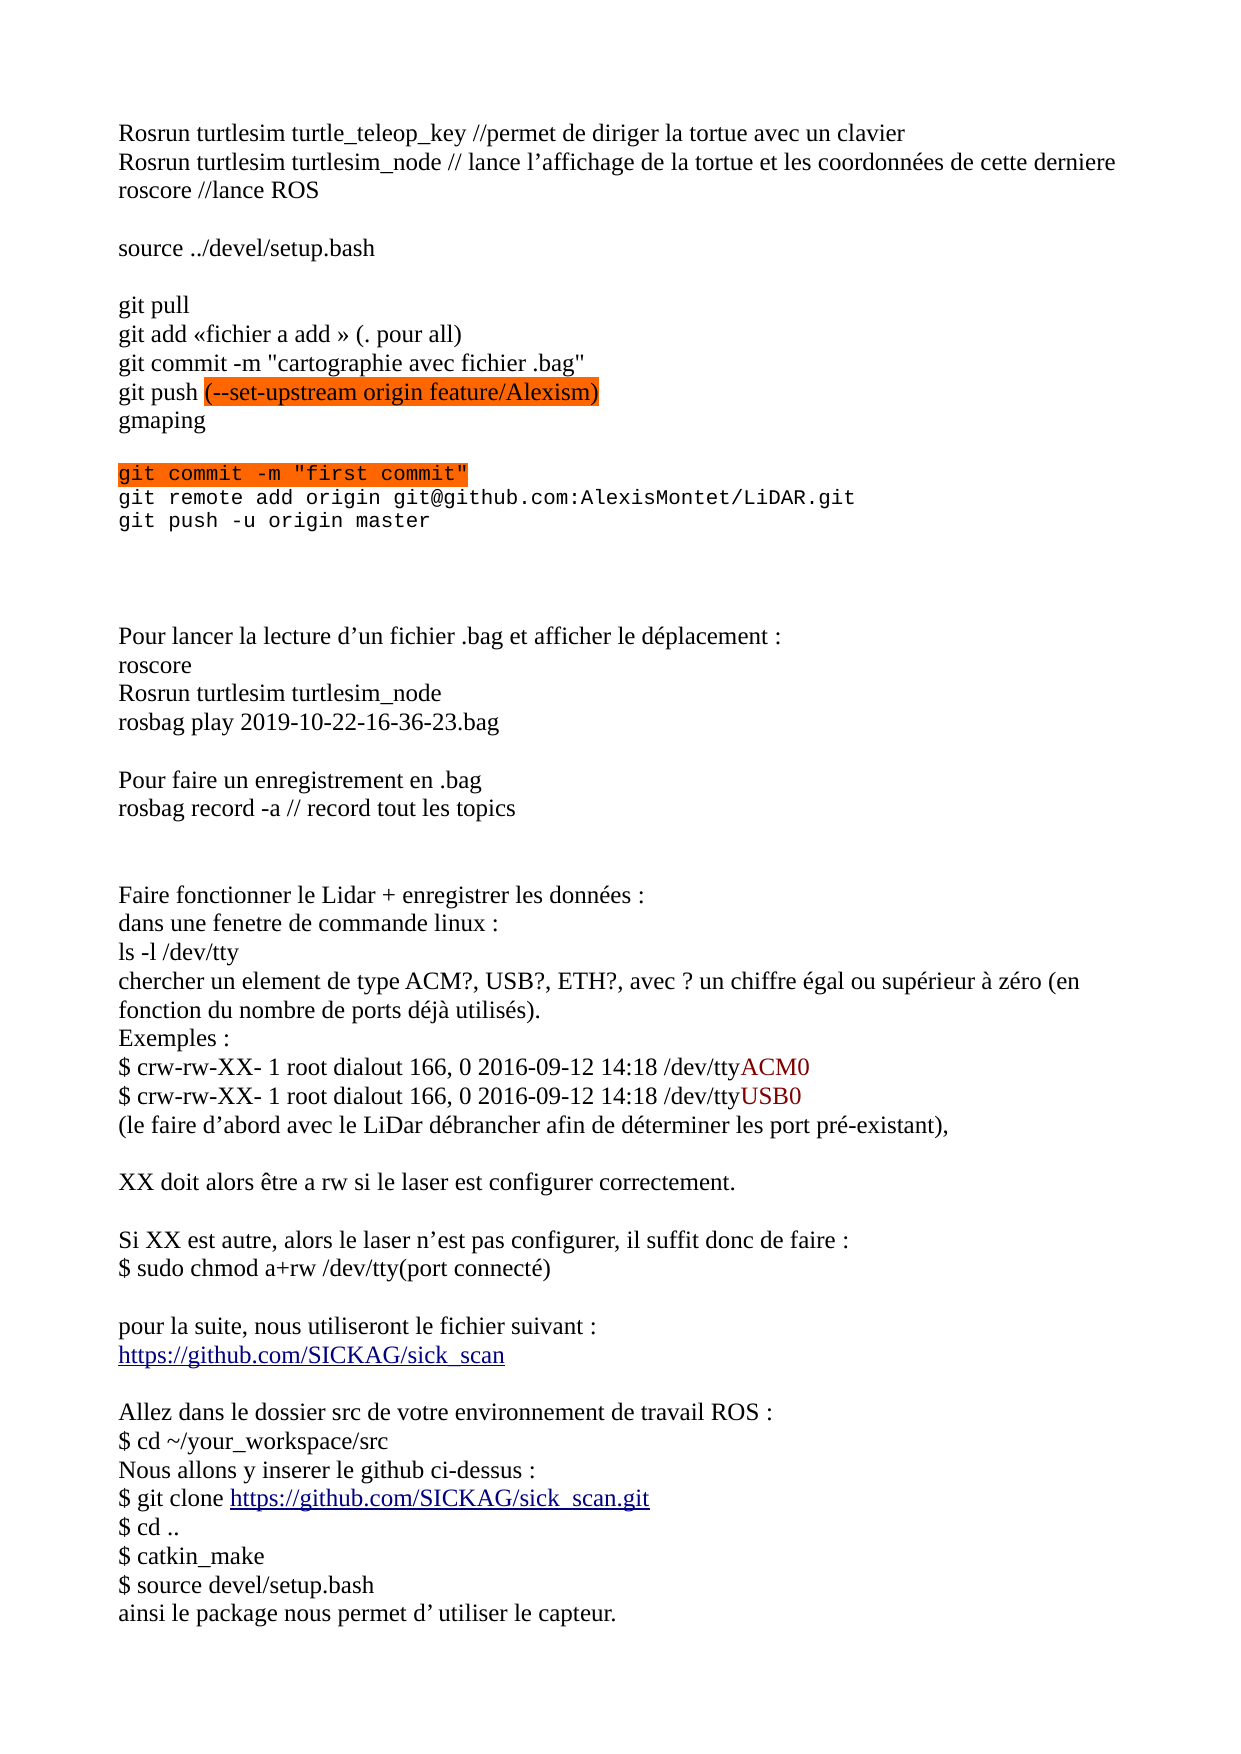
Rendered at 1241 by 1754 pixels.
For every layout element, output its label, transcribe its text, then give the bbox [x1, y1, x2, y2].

text Pour lancer la lecture d’un fichier .bag et afficher le déplacement : [118, 621, 1122, 650]
text git push -u origin master [118, 510, 1122, 534]
text $ catkin_make [118, 1541, 1122, 1570]
text rosbag play 2019-10-22-16-36-23.bag [118, 707, 1122, 736]
text git pull [118, 291, 1122, 319]
text dans une fenetre de commande linux : [118, 908, 1122, 937]
text source ../devel/setup.bash [118, 233, 1122, 262]
text Faire fonctionner le Lidar + enregistrer les données : [118, 880, 1122, 908]
text Nous allons y inserer le github ci-dessus : [118, 1455, 1122, 1483]
text ainsi le package nous permet d’ utiliser le capteur. [118, 1598, 1122, 1627]
text Si XX est autre, alors le laser n’est pas configurer, il suffit donc de faire : [118, 1225, 1122, 1253]
text Rosrun turtlesim turtle_teleop_key //permet de diriger la tortue avec un clavier [118, 118, 1122, 147]
text $ crw-rw-XX- 1 root dialout 166, 0 2016-09-12 14:18 /dev/ttyACM0 [118, 1052, 1122, 1081]
text git remote add origin git@github.com:AlexisMontet/LiDAR.git [118, 487, 1122, 510]
text $ source devel/setup.bash [118, 1570, 1122, 1598]
text Pour faire un enregistrement en .bag [118, 765, 1122, 793]
text gmaping [118, 406, 1122, 434]
text git commit -m "cartographie avec fichier .bag" [118, 348, 1122, 377]
text ls -l /dev/tty [118, 937, 1122, 966]
text $ git clone https://github.com/SICKAG/sick_scan.git [118, 1483, 1122, 1512]
text $ sudo chmod a+rw /dev/tty(port connecté) [118, 1253, 1122, 1282]
text git add «fichier a add » (. pour all) [118, 319, 1122, 348]
text XX doit alors être a rw si le laser est configurer correctement. [118, 1167, 1122, 1196]
text $ cd .. [118, 1512, 1122, 1541]
text pour la suite, nous utiliseront le fichier suivant : [118, 1311, 1122, 1340]
text git push (--set-upstream origin feature/Alexism) [118, 377, 1122, 406]
text git commit -m "first commit" [118, 463, 1122, 487]
text chercher un element de type ACM?, USB?, ETH?, avec ? un chiffre égal ou supérieur à zéro (en fonction du nombre de ports déjà utilisés). [118, 966, 1122, 1023]
text https://github.com/SICKAG/sick_scan [118, 1340, 1122, 1368]
text Rosrun turtlesim turtlesim_node // lance l’affichage de la tortue et les coordonnées de cette derniere [118, 147, 1122, 176]
text roscore //lance ROS [118, 176, 1122, 204]
text $ cd ~/your_workspace/src [118, 1426, 1122, 1455]
text roscore [118, 650, 1122, 678]
text (le faire d’abord avec le LiDar débrancher afin de déterminer les port pré-existant), [118, 1110, 1122, 1138]
text rosbag record -a // record tout les topics [118, 793, 1122, 822]
text Allez dans le dossier src de votre environnement de travail ROS : [118, 1397, 1122, 1426]
text Exemples : [118, 1023, 1122, 1052]
text Rosrun turtlesim turtlesim_node [118, 678, 1122, 707]
text $ crw-rw-XX- 1 root dialout 166, 0 2016-09-12 14:18 /dev/ttyUSB0 [118, 1081, 1122, 1110]
